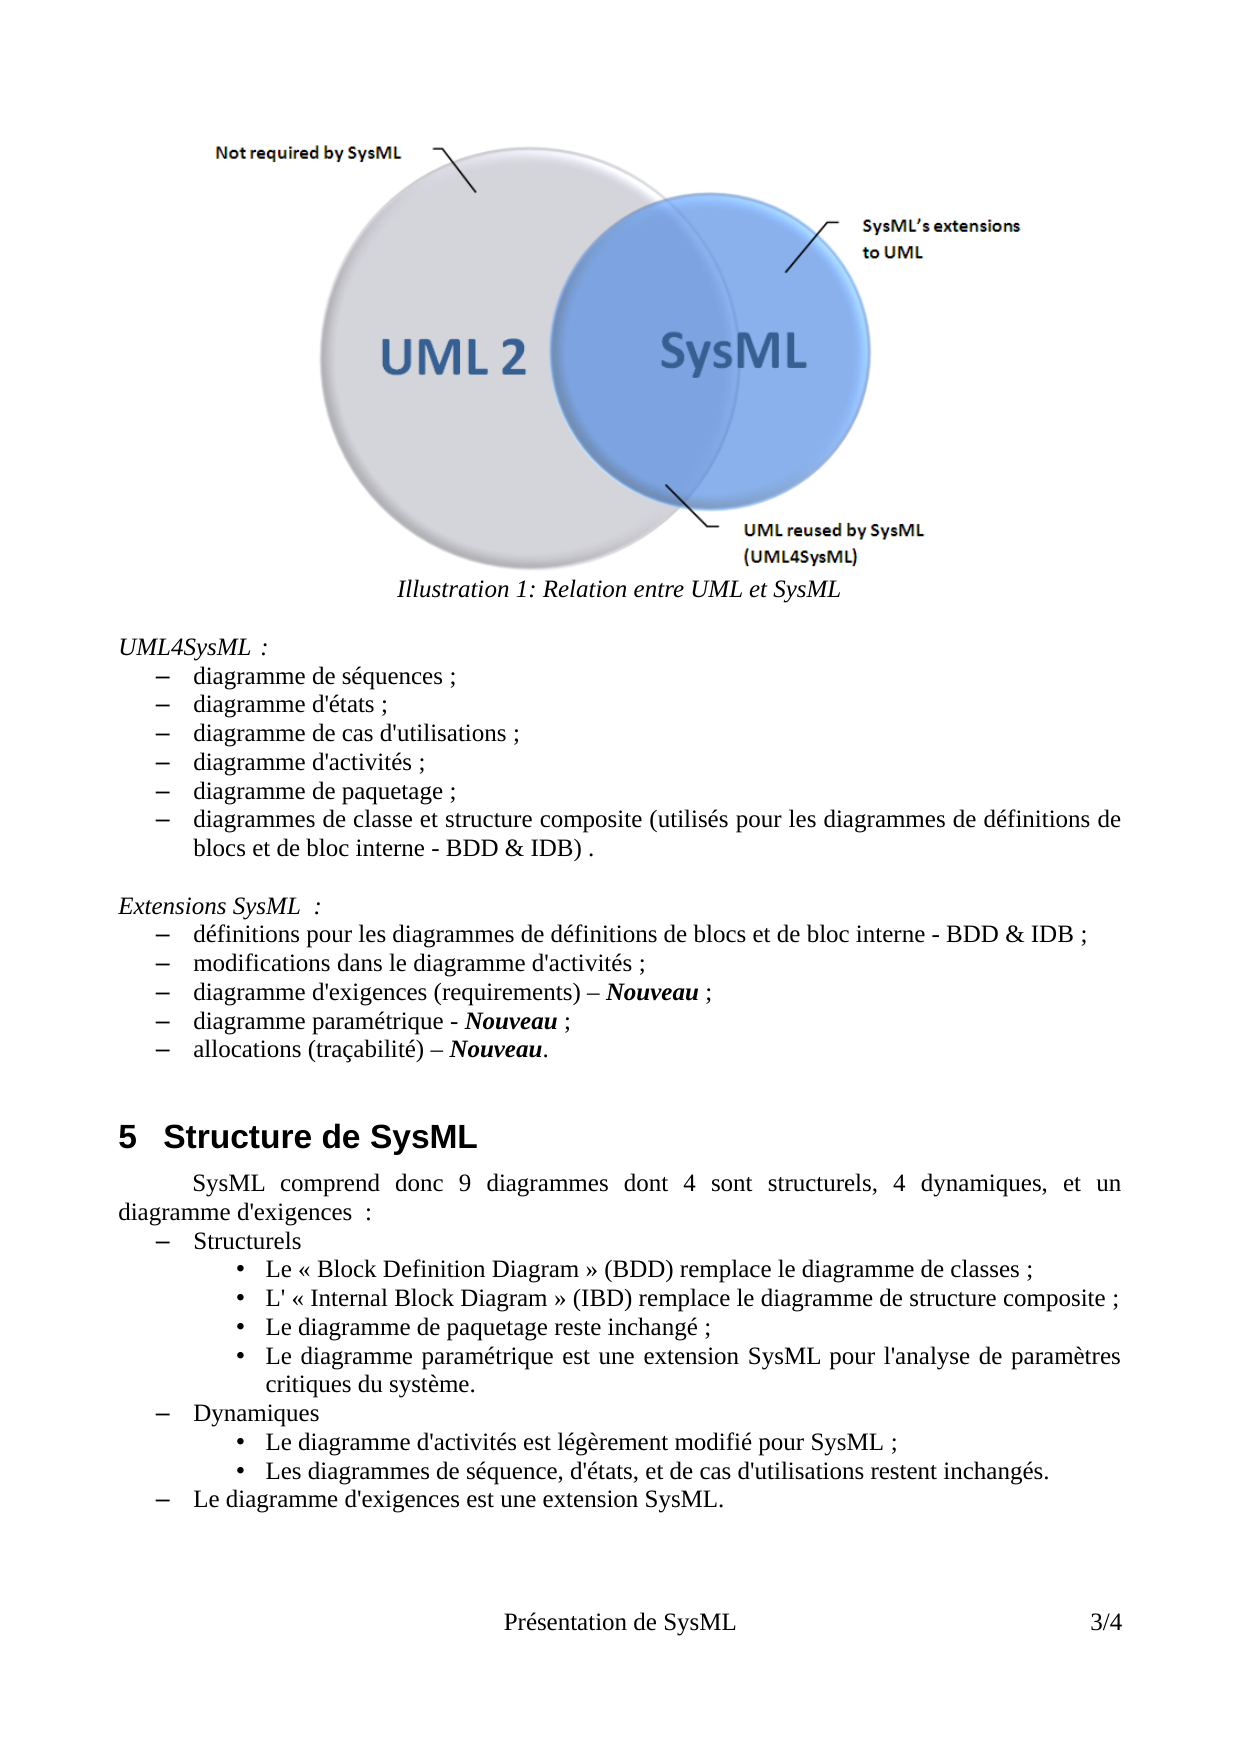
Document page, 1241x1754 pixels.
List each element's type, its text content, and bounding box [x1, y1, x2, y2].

list définitions pour les diagrammes de définitions de blocs et de bloc interne - BDD & IDB ; [156, 919, 1122, 948]
list diagramme d'états ; [156, 689, 1122, 718]
list diagramme de paquetage ; [156, 776, 1122, 804]
list Le diagramme de paquetage reste inchangé ; [236, 1312, 1122, 1341]
list L' « Internal Block Diagram » (IBD) remplace le diagramme de structure composite ; [236, 1283, 1122, 1312]
list Le « Block Definition Diagram » (BDD) remplace le diagramme de classes ; [236, 1254, 1122, 1283]
list Le diagramme paramétrique est une extension SysML pour l'analyse de paramètres critiques du système. [236, 1341, 1122, 1398]
subtitle Structure de SysML [118, 1117, 1122, 1156]
list diagramme d'exigences (requirements) – Nouveau ; [156, 977, 1122, 1006]
text Illustration 1: Relation entre UML et SysML [202, 575, 1038, 603]
text UML4SysML : [118, 632, 1122, 661]
list diagrammes de classe et structure composite (utilisés pour les diagrammes de définitions de blocs et de bloc interne - BDD & IDB) . [156, 804, 1122, 862]
text SysML comprend donc 9 diagrammes dont 4 sont structurels, 4 dynamiques, et un diagramme d'exigences : [118, 1168, 1122, 1226]
picture [202, 130, 1038, 575]
text Extensions SysML : [118, 891, 1122, 919]
list allocations (traçabilité) – Nouveau. [156, 1034, 1122, 1063]
list diagramme d'activités ; [156, 747, 1122, 776]
list diagramme de cas d'utilisations ; [156, 718, 1122, 747]
list Structurels [156, 1226, 1122, 1254]
list modifications dans le diagramme d'activités ; [156, 948, 1122, 977]
list diagramme de séquences ; [156, 661, 1122, 689]
list diagramme paramétrique - Nouveau ; [156, 1006, 1122, 1034]
list Le diagramme d'exigences est une extension SysML. [156, 1484, 1122, 1513]
list Le diagramme d'activités est légèrement modifié pour SysML ; [236, 1427, 1122, 1456]
list Dynamiques [156, 1398, 1122, 1427]
list Les diagrammes de séquence, d'états, et de cas d'utilisations restent inchangés. [236, 1456, 1122, 1484]
